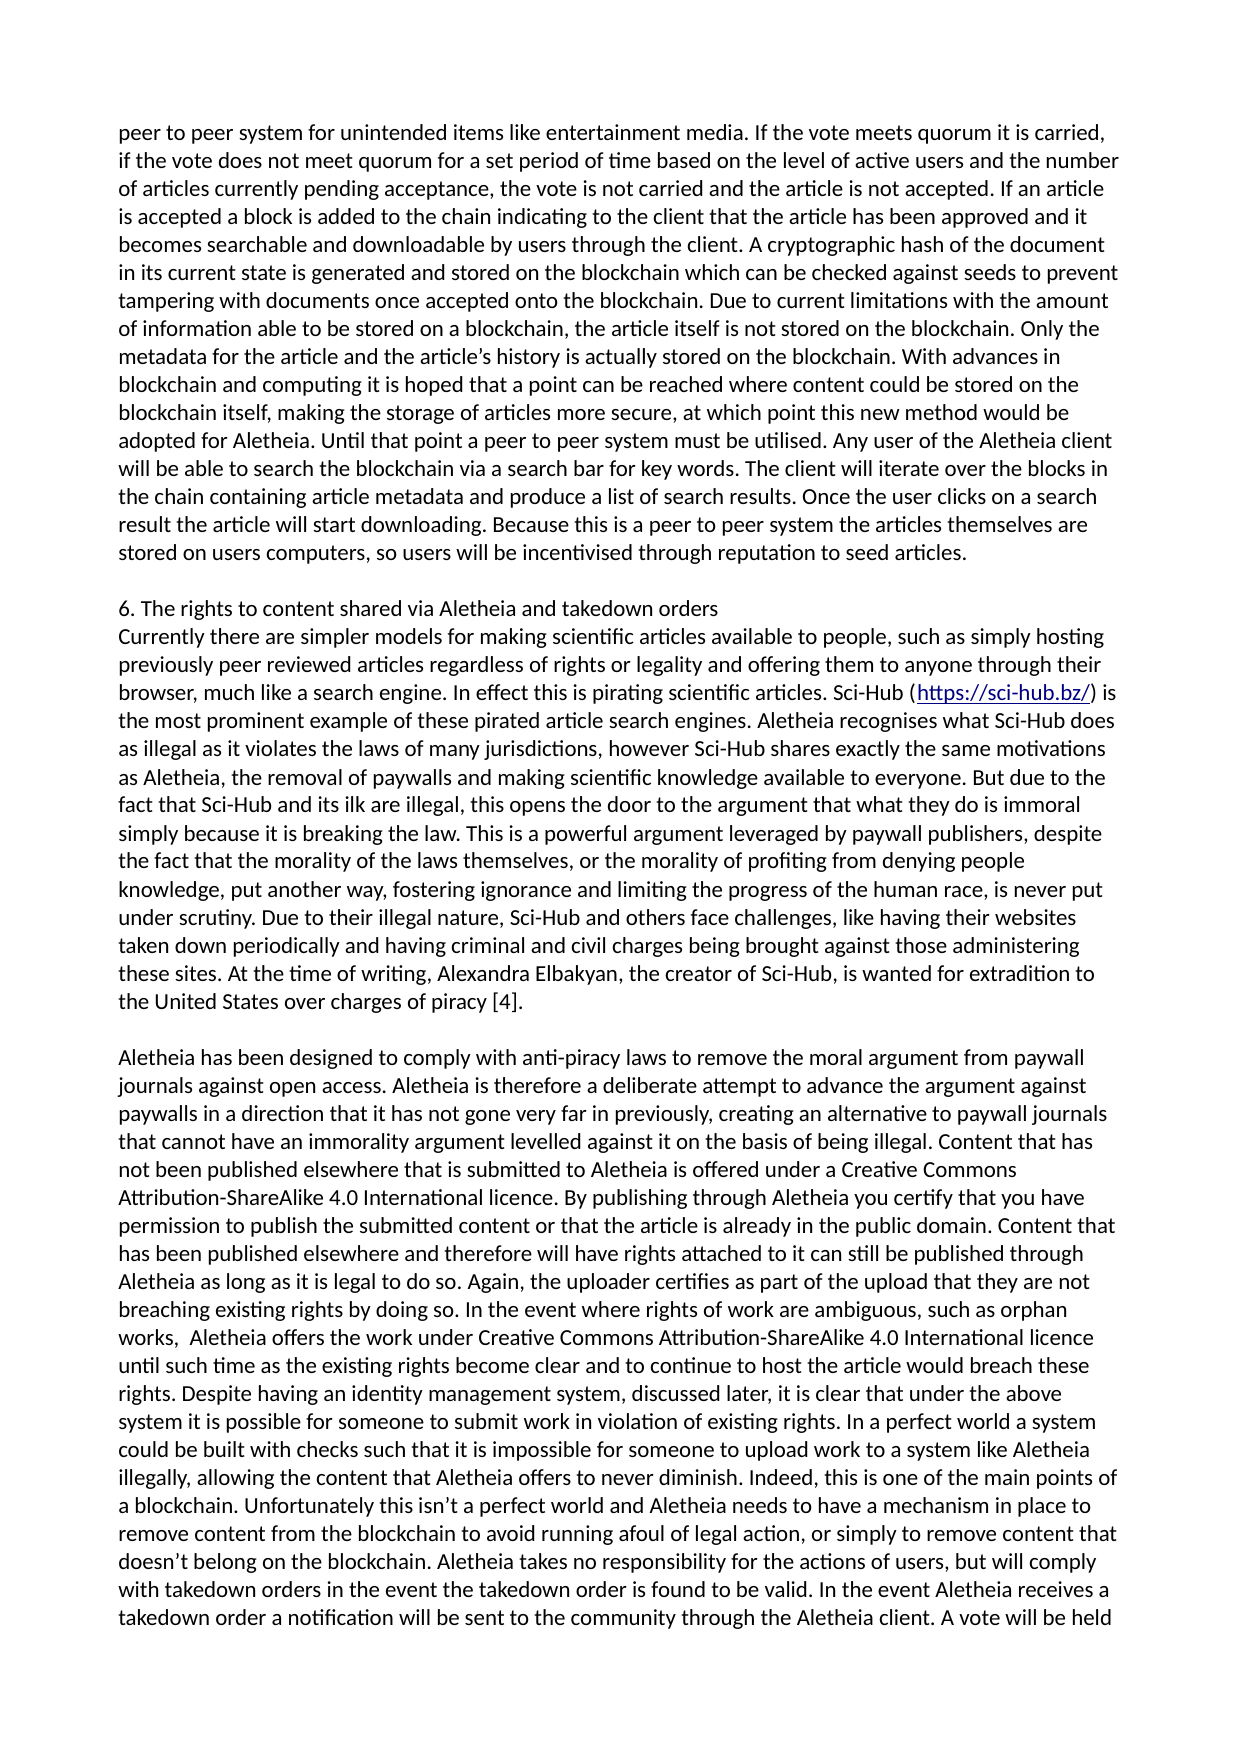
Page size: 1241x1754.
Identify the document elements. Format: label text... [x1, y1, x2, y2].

text 6. The rights to content shared via Aletheia and takedown orders [118, 594, 1122, 622]
text Aletheia has been designed to comply with anti-piracy laws to remove the moral argument from paywall journals against open access. Aletheia is therefore a deliberate attempt to advance the argument against paywalls in a direction that it has not gone very far in previously, creating an alternative to paywall journals that cannot have an immorality argument levelled against it on the basis of being illegal. Content that has not been published elsewhere that is submitted to Aletheia is offered under a Creative Commons Attribution-ShareAlike 4.0 International licence. By publishing through Aletheia you certify that you have permission to publish the submitted content or that the article is already in the public domain. Content that has been published elsewhere and therefore will have rights attached to it can still be published through Aletheia as long as it is legal to do so. Again, the uploader certifies as part of the upload that they are not breaching existing rights by doing so. In the event where rights of work are ambiguous, such as orphan works, Aletheia offers the work under Creative Commons Attribution-ShareAlike 4.0 International licence until such time as the existing rights become clear and to continue to host the article would breach these rights. Despite having an identity management system, discussed later, it is clear that under the above system it is possible for someone to submit work in violation of existing rights. In a perfect world a system could be built with checks such that it is impossible for someone to upload work to a system like Aletheia illegally, allowing the content that Aletheia offers to never diminish. Indeed, this is one of the main points of a blockchain. Unfortunately this isn’t a perfect world and Aletheia needs to have a mechanism in place to remove content from the blockchain to avoid running afoul of legal action, or simply to remove content that doesn’t belong on the blockchain. Aletheia takes no responsibility for the actions of users, but will comply with takedown orders in the event the takedown order is found to be valid. In the event Aletheia receives a takedown order a notification will be sent to the community through the Aletheia client. A vote will be held [118, 1043, 1122, 1631]
text Currently there are simpler models for making scientific articles available to people, such as simply hosting previously peer reviewed articles regardless of rights or legality and offering them to anyone through their browser, much like a search engine. In effect this is pirating scientific articles. Sci-Hub (https://sci-hub.bz/) is the most prominent example of these pirated article search engines. Aletheia recognises what Sci-Hub does as illegal as it violates the laws of many jurisdictions, however Sci-Hub shares exactly the same motivations as Aletheia, the removal of paywalls and making scientific knowledge available to everyone. But due to the fact that Sci-Hub and its ilk are illegal, this opens the door to the argument that what they do is immoral simply because it is breaking the law. This is a powerful argument leveraged by paywall publishers, despite the fact that the morality of the laws themselves, or the morality of profiting from denying people knowledge, put another way, fostering ignorance and limiting the progress of the human race, is never put under scrutiny. Due to their illegal nature, Sci-Hub and others face challenges, like having their websites taken down periodically and having criminal and civil charges being brought against those administering these sites. At the time of writing, Alexandra Elbakyan, the creator of Sci-Hub, is wanted for extradition to the United States over charges of piracy [4]. [118, 622, 1122, 1015]
text peer to peer system for unintended items like entertainment media. If the vote meets quorum it is carried, if the vote does not meet quorum for a set period of time based on the level of active users and the number of articles currently pending acceptance, the vote is not carried and the article is not accepted. If an article is accepted a block is added to the chain indicating to the client that the article has been approved and it becomes searchable and downloadable by users through the client. A cryptographic hash of the document in its current state is generated and stored on the blockchain which can be checked against seeds to prevent tampering with documents once accepted onto the blockchain. Due to current limitations with the amount of information able to be stored on a blockchain, the article itself is not stored on the blockchain. Only the metadata for the article and the article’s history is actually stored on the blockchain. With advances in blockchain and computing it is hoped that a point can be reached where content could be stored on the blockchain itself, making the storage of articles more secure, at which point this new method would be adopted for Aletheia. Until that point a peer to peer system must be utilised. Any user of the Aletheia client will be able to search the blockchain via a search bar for key words. The client will iterate over the blocks in the chain containing article metadata and produce a list of search results. Once the user clicks on a search result the article will start downloading. Because this is a peer to peer system the articles themselves are stored on users computers, so users will be incentivised through reputation to seed articles. [118, 118, 1122, 566]
